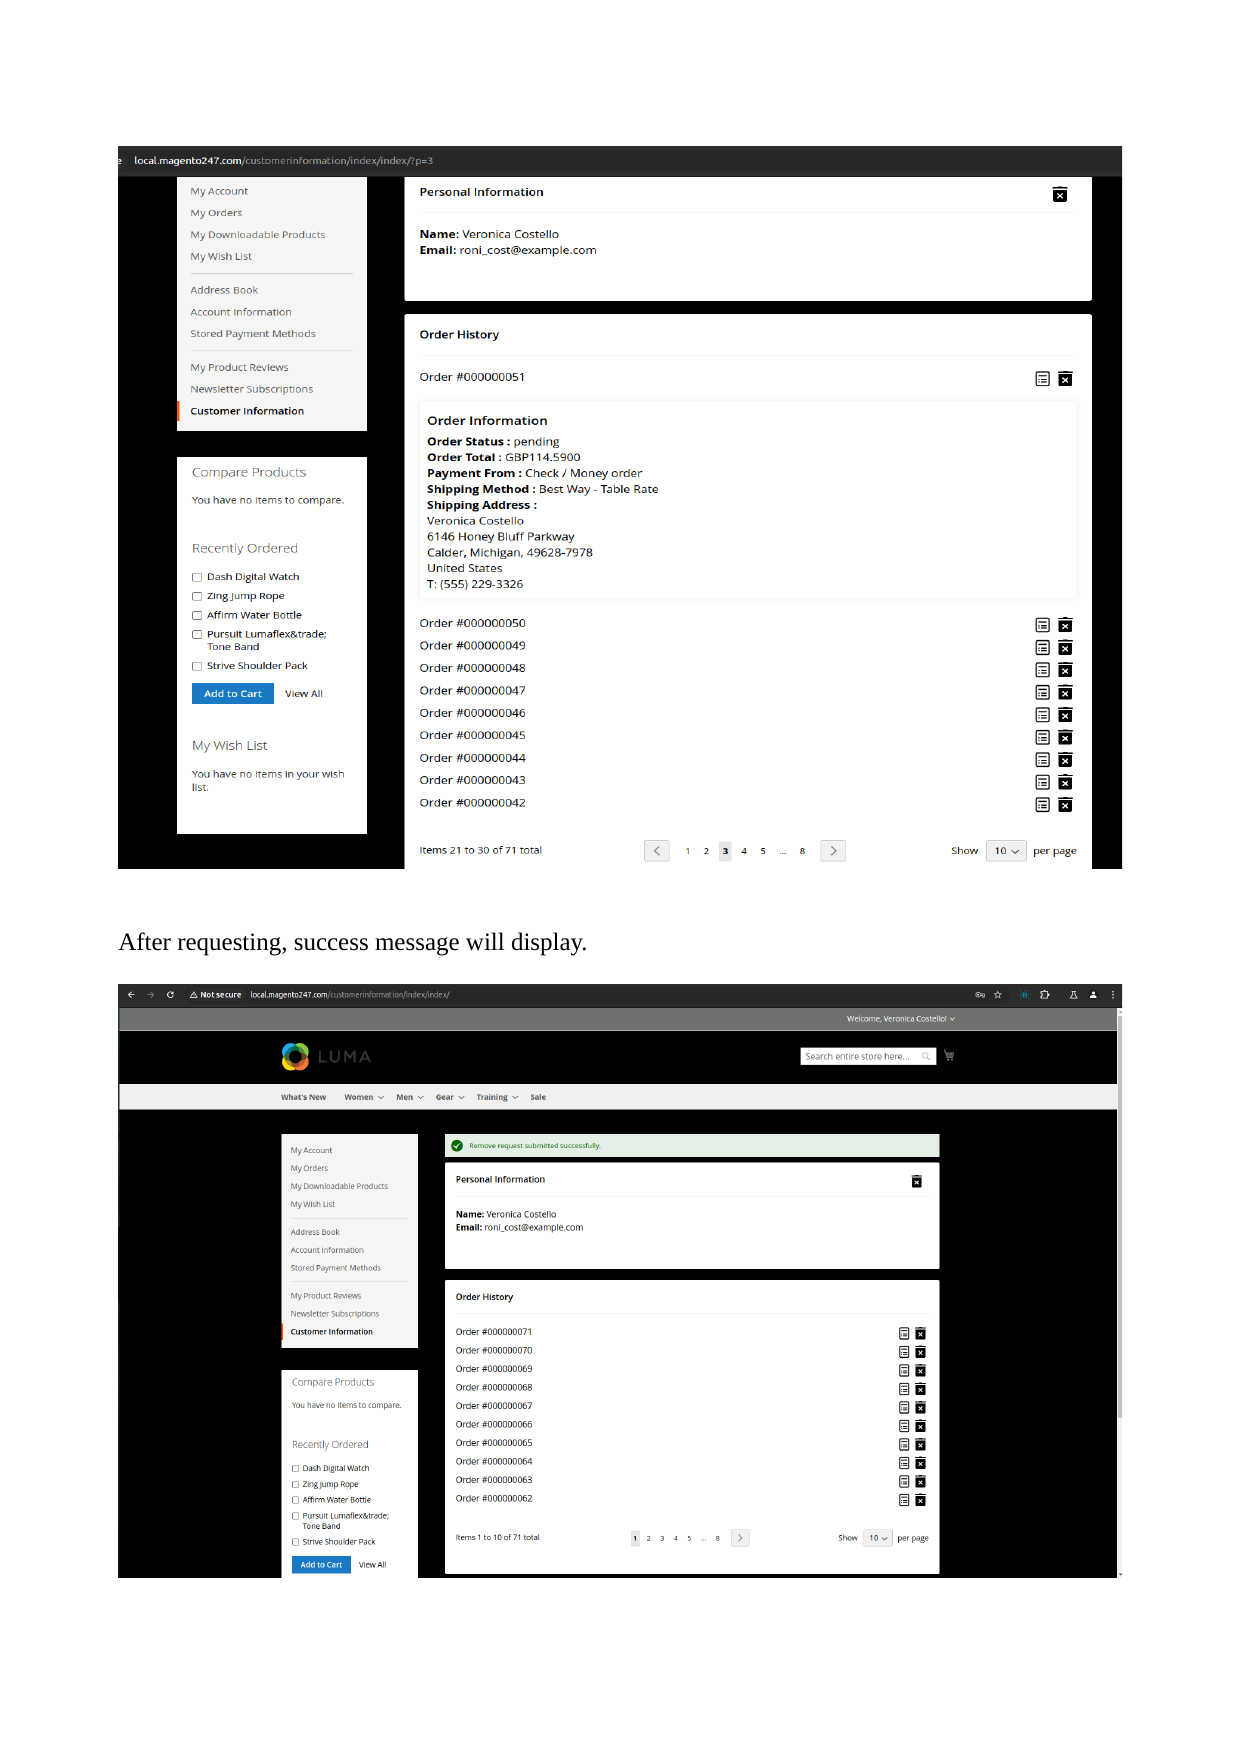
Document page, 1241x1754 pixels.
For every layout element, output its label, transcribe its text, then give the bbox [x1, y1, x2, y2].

picture [118, 146, 1123, 869]
picture [118, 984, 1123, 1578]
text After requesting, success message will display. [118, 927, 1122, 955]
